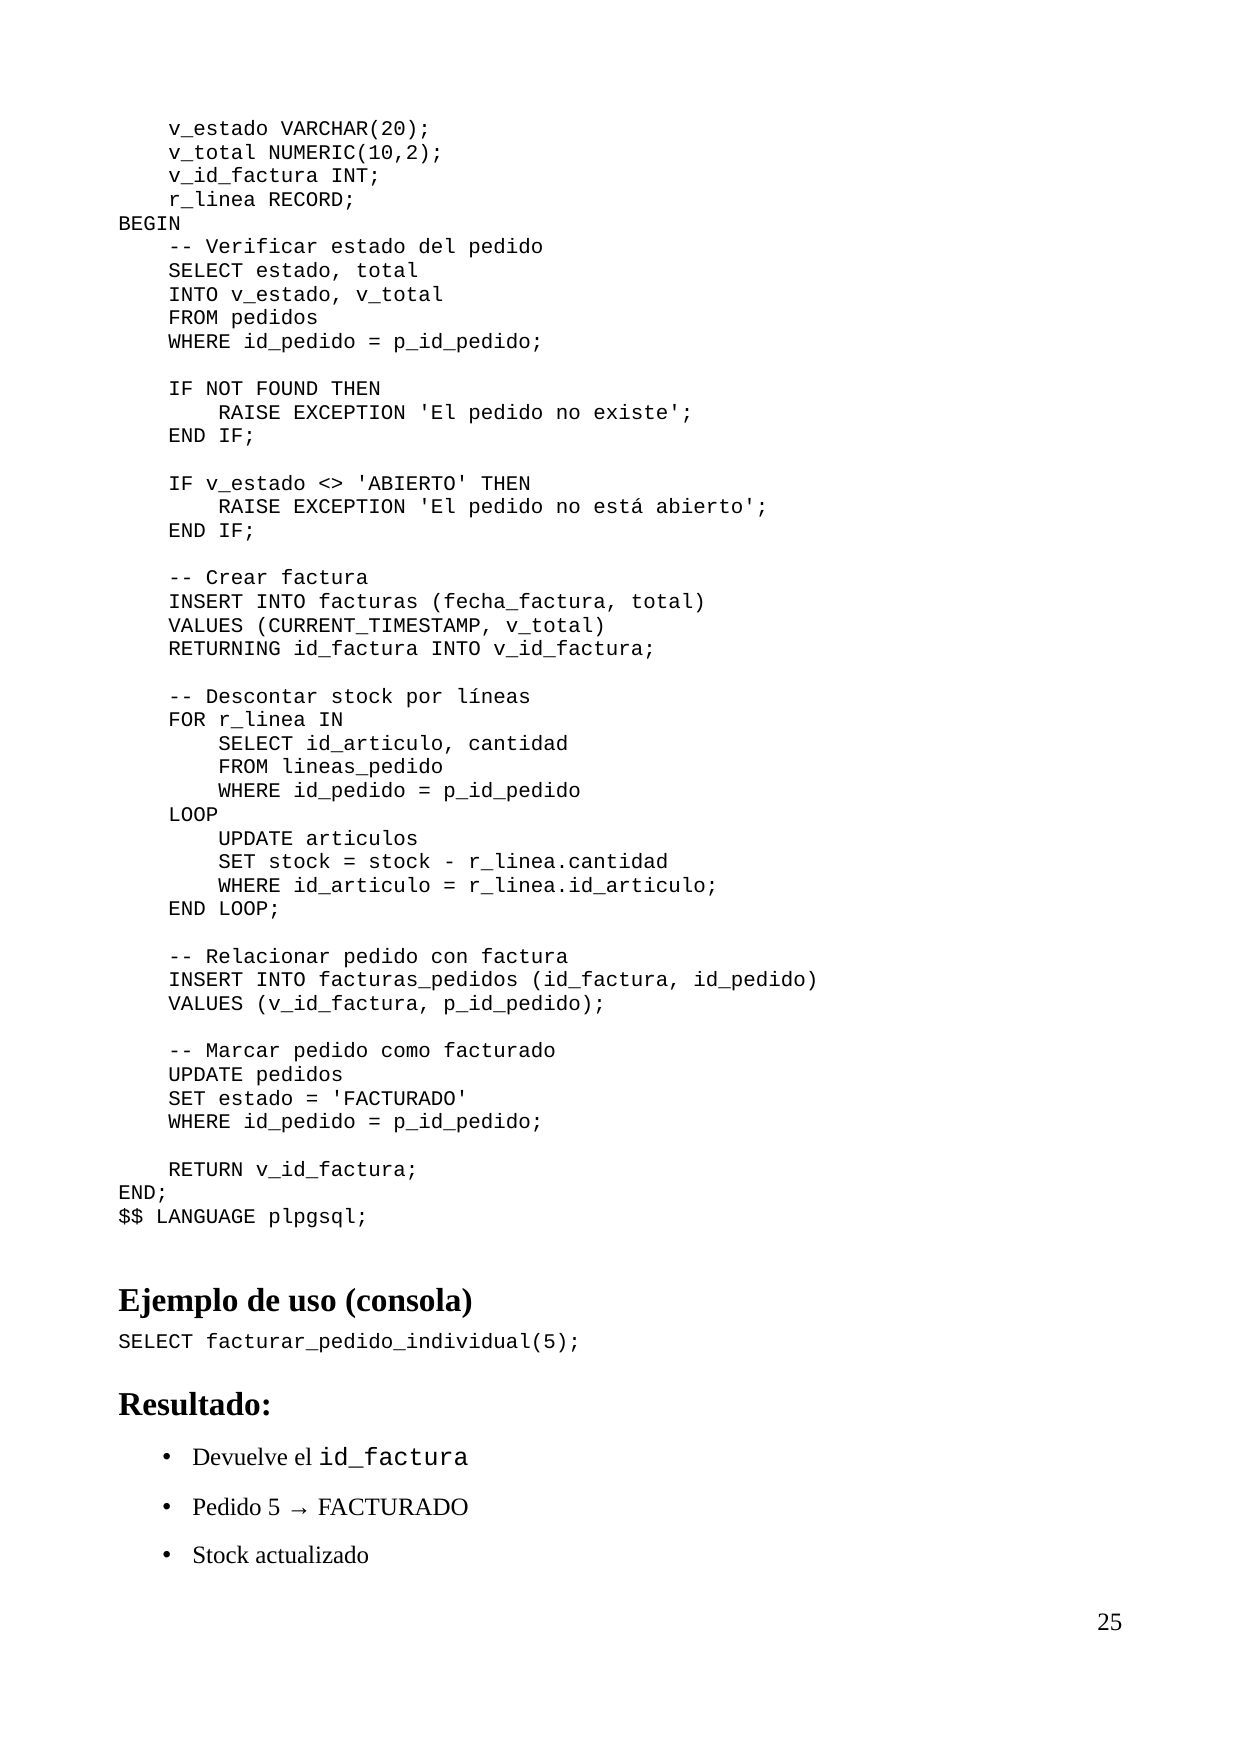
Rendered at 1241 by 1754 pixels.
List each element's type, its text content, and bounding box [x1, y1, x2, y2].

subtitle Ejemplo de uso (consola) [118, 1280, 1122, 1318]
text RETURN v_id_factura; [118, 1158, 1122, 1182]
text END LOOP; [118, 898, 1122, 922]
text END IF; [118, 426, 1122, 449]
text INTO v_estado, v_total [118, 284, 1122, 307]
text SELECT estado, total [118, 260, 1122, 284]
list Pedido 5 → FACTURADO [162, 1492, 1122, 1521]
text RETURNING id_factura INTO v_id_factura; [118, 638, 1122, 662]
text VALUES (v_id_factura, p_id_pedido); [118, 993, 1122, 1017]
text FROM lineas_pedido [118, 757, 1122, 780]
text v_id_factura INT; [118, 165, 1122, 189]
text END; [118, 1182, 1122, 1206]
text RAISE EXCEPTION 'El pedido no existe'; [118, 402, 1122, 426]
list Devuelve el id_factura [162, 1442, 1122, 1473]
text LOOP [118, 804, 1122, 827]
text SELECT facturar_pedido_individual(5); [118, 1331, 1122, 1354]
text FROM pedidos [118, 307, 1122, 331]
text -- Marcar pedido como facturado [118, 1040, 1122, 1064]
text UPDATE pedidos [118, 1064, 1122, 1088]
text -- Relacionar pedido con factura [118, 946, 1122, 969]
text BEGIN [118, 213, 1122, 236]
text INSERT INTO facturas_pedidos (id_factura, id_pedido) [118, 969, 1122, 993]
text SELECT id_articulo, cantidad [118, 733, 1122, 757]
text Resultado: [118, 1384, 1122, 1422]
list Stock actualizado [162, 1540, 1122, 1569]
text IF v_estado <> 'ABIERTO' THEN [118, 473, 1122, 496]
text RAISE EXCEPTION 'El pedido no está abierto'; [118, 496, 1122, 520]
text WHERE id_pedido = p_id_pedido; [118, 331, 1122, 354]
text IF NOT FOUND THEN [118, 378, 1122, 402]
text WHERE id_pedido = p_id_pedido; [118, 1111, 1122, 1135]
text WHERE id_articulo = r_linea.id_articulo; [118, 875, 1122, 898]
text -- Crear factura [118, 567, 1122, 591]
text FOR r_linea IN [118, 709, 1122, 733]
text -- Verificar estado del pedido [118, 236, 1122, 260]
text SET stock = stock - r_linea.cantidad [118, 851, 1122, 875]
text v_total NUMERIC(10,2); [118, 142, 1122, 165]
text UPDATE articulos [118, 827, 1122, 851]
text v_estado VARCHAR(20); [118, 118, 1122, 142]
text VALUES (CURRENT_TIMESTAMP, v_total) [118, 615, 1122, 638]
text $$ LANGUAGE plpgsql; [118, 1206, 1122, 1229]
text SET estado = 'FACTURADO' [118, 1088, 1122, 1111]
text -- Descontar stock por líneas [118, 686, 1122, 709]
text r_linea RECORD; [118, 189, 1122, 213]
text END IF; [118, 520, 1122, 544]
text WHERE id_pedido = p_id_pedido [118, 780, 1122, 804]
text INSERT INTO facturas (fecha_factura, total) [118, 591, 1122, 615]
